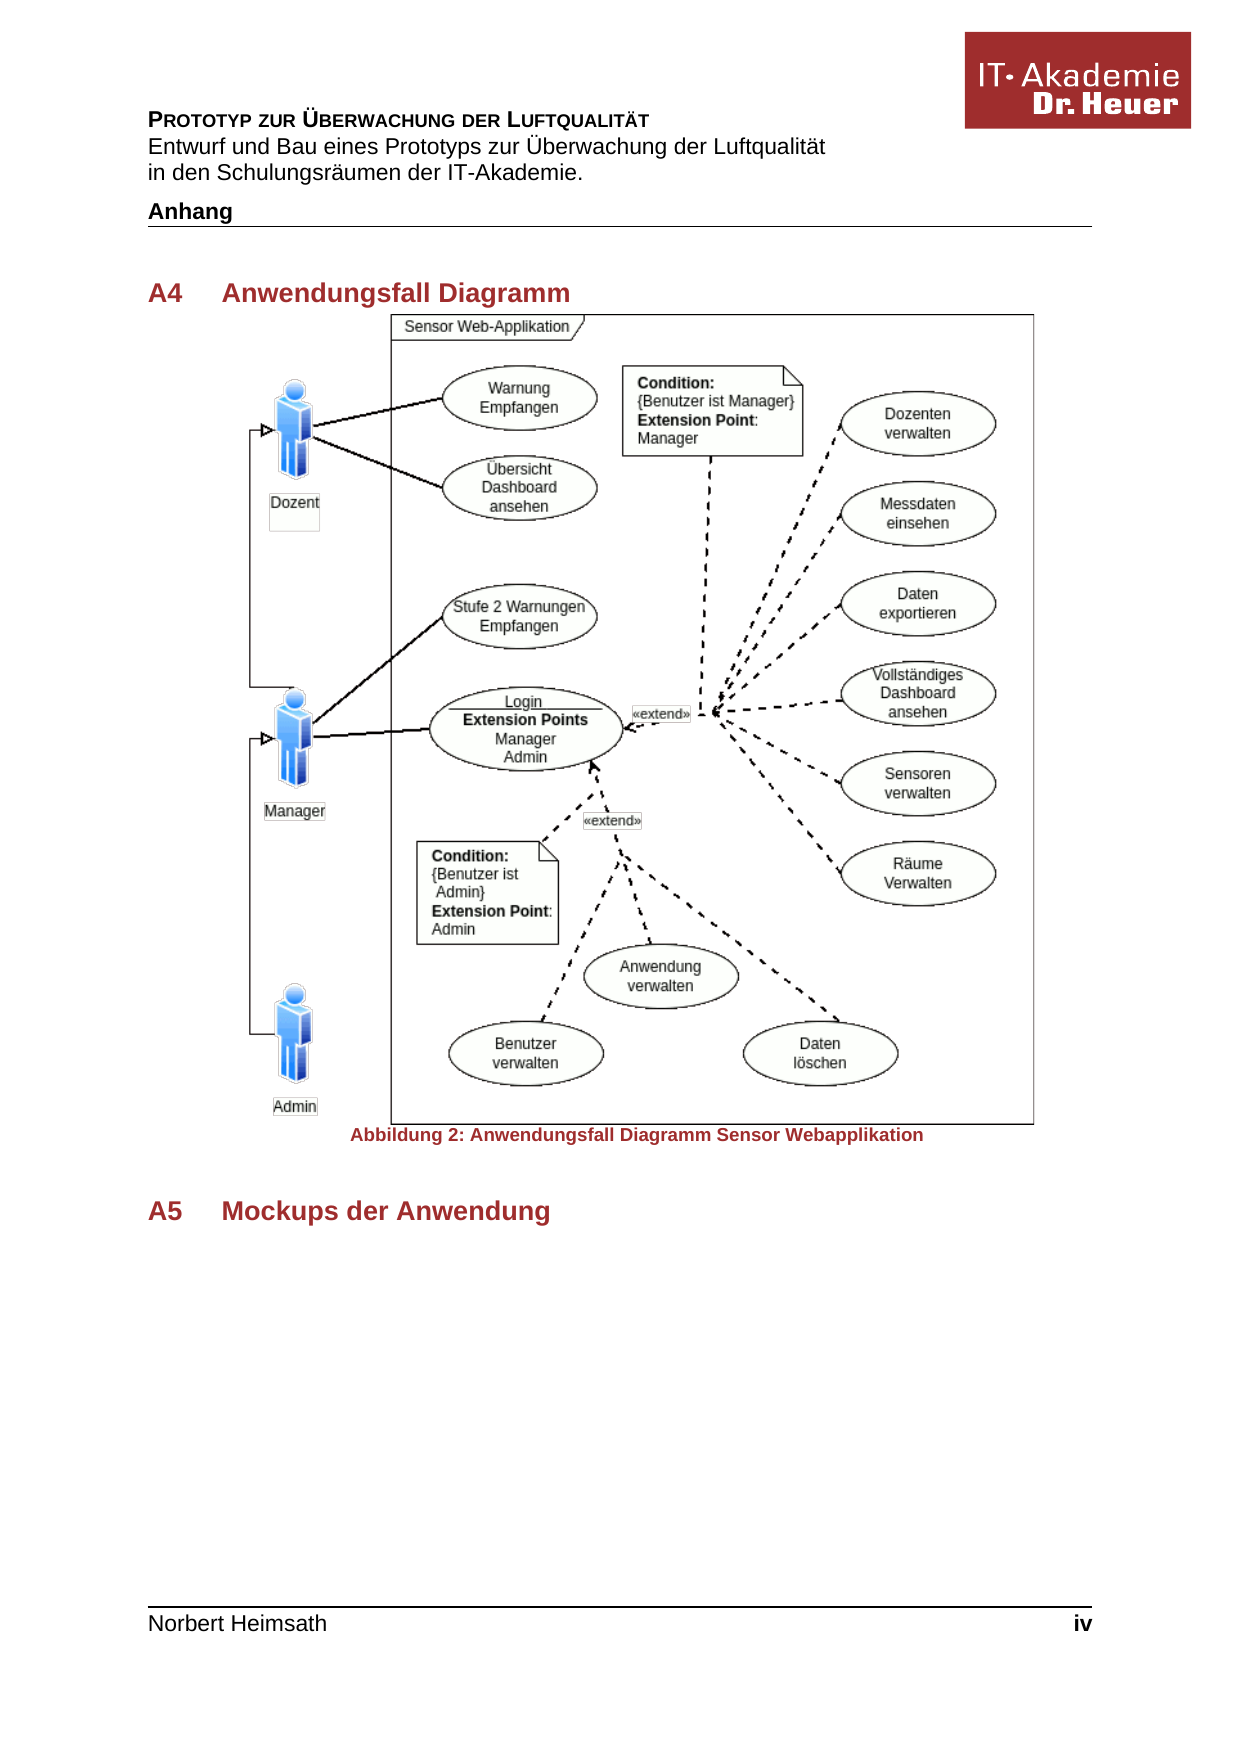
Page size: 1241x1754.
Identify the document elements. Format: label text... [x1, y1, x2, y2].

text Abbildung 2: Anwendungsfall Diagramm Sensor Webapplikation [240, 1125, 1034, 1146]
subtitle Anwendungsfall Diagramm [148, 277, 1092, 308]
subtitle Mockups der Anwendung [148, 1195, 1092, 1227]
picture [240, 314, 1035, 1125]
